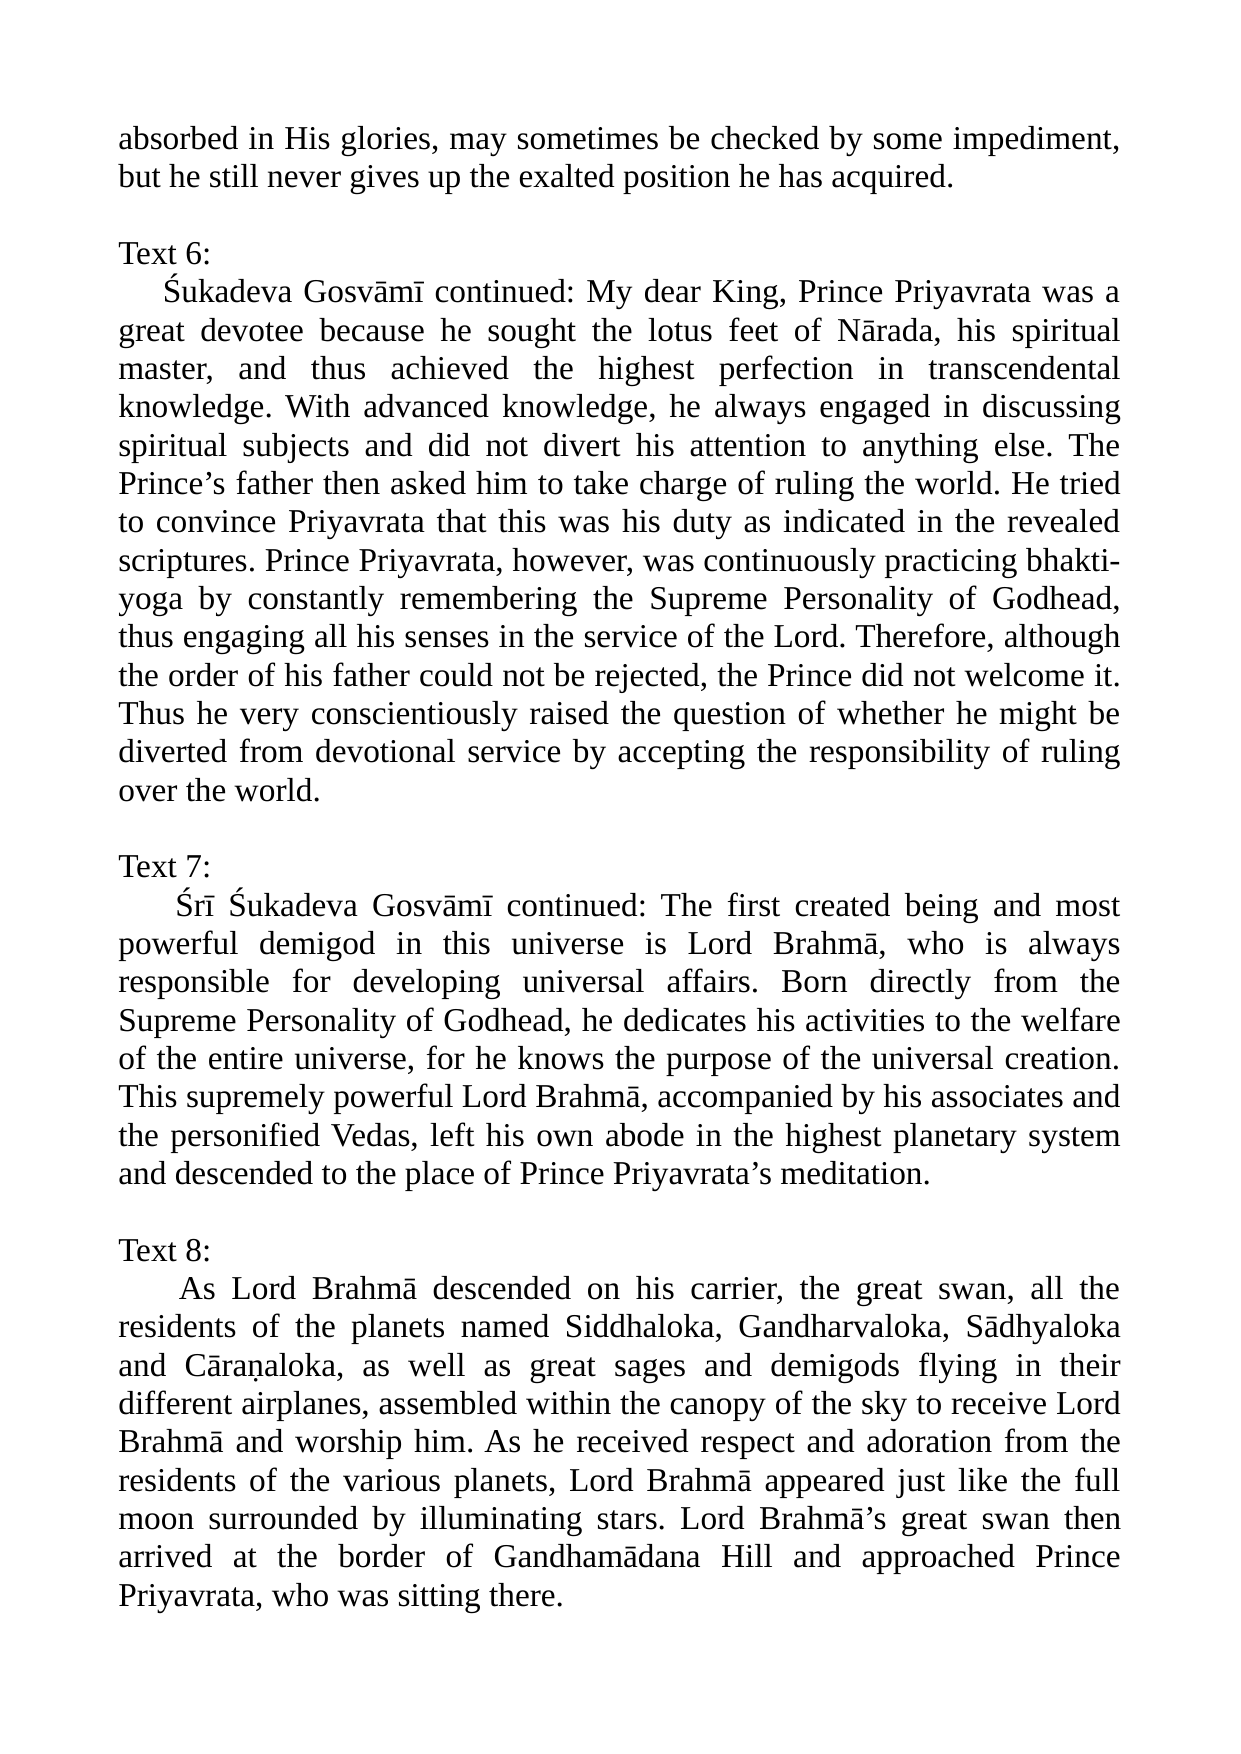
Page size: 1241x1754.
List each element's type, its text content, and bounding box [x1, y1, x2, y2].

text As Lord Brahmā descended on his carrier, the great swan, all the residents of the planets named Siddhaloka, Gandharvaloka, Sādhyaloka and Cāraṇaloka, as well as great sages and demigods flying in their different airplanes, assembled within the canopy of the sky to receive Lord Brahmā and worship him. As he received respect and adoration from the residents of the various planets, Lord Brahmā appeared just like the full moon surrounded by illuminating stars. Lord Brahmā’s great swan then arrived at the border of Gandhamādana Hill and approached Prince Priyavrata, who was sitting there. [118, 1268, 1122, 1613]
text Text 7: [118, 846, 1122, 885]
text Text 8: [118, 1230, 1122, 1268]
text Śrī Śukadeva Gosvāmī continued: The first created being and most powerful demigod in this universe is Lord Brahmā, who is always responsible for developing universal affairs. Born directly from the Supreme Personality of Godhead, he dedicates his activities to the welfare of the entire universe, for he knows the purpose of the universal creation. This supremely powerful Lord Brahmā, accompanied by his associates and the personified Vedas, left his own abode in the highest planetary system and descended to the place of Prince Priyavrata’s meditation. [118, 885, 1122, 1191]
text Text 6: [118, 233, 1122, 271]
text absorbed in His glories, may sometimes be checked by some impediment, but he still never gives up the exalted position he has acquired. [118, 118, 1122, 195]
text Śukadeva Gosvāmī continued: My dear King, Prince Priyavrata was a great devotee because he sought the lotus feet of Nārada, his spiritual master, and thus achieved the highest perfection in transcendental knowledge. With advanced knowledge, he always engaged in discussing spiritual subjects and did not divert his attention to anything else. The Prince’s father then asked him to take charge of ruling the world. He tried to convince Priyavrata that this was his duty as indicated in the revealed scriptures. Prince Priyavrata, however, was continuously practicing bhakti-yoga by constantly remembering the Supreme Personality of Godhead, thus engaging all his senses in the service of the Lord. Therefore, although the order of his father could not be rejected, the Prince did not welcome it. Thus he very conscientiously raised the question of whether he might be diverted from devotional service by accepting the responsibility of ruling over the world. [118, 271, 1122, 808]
